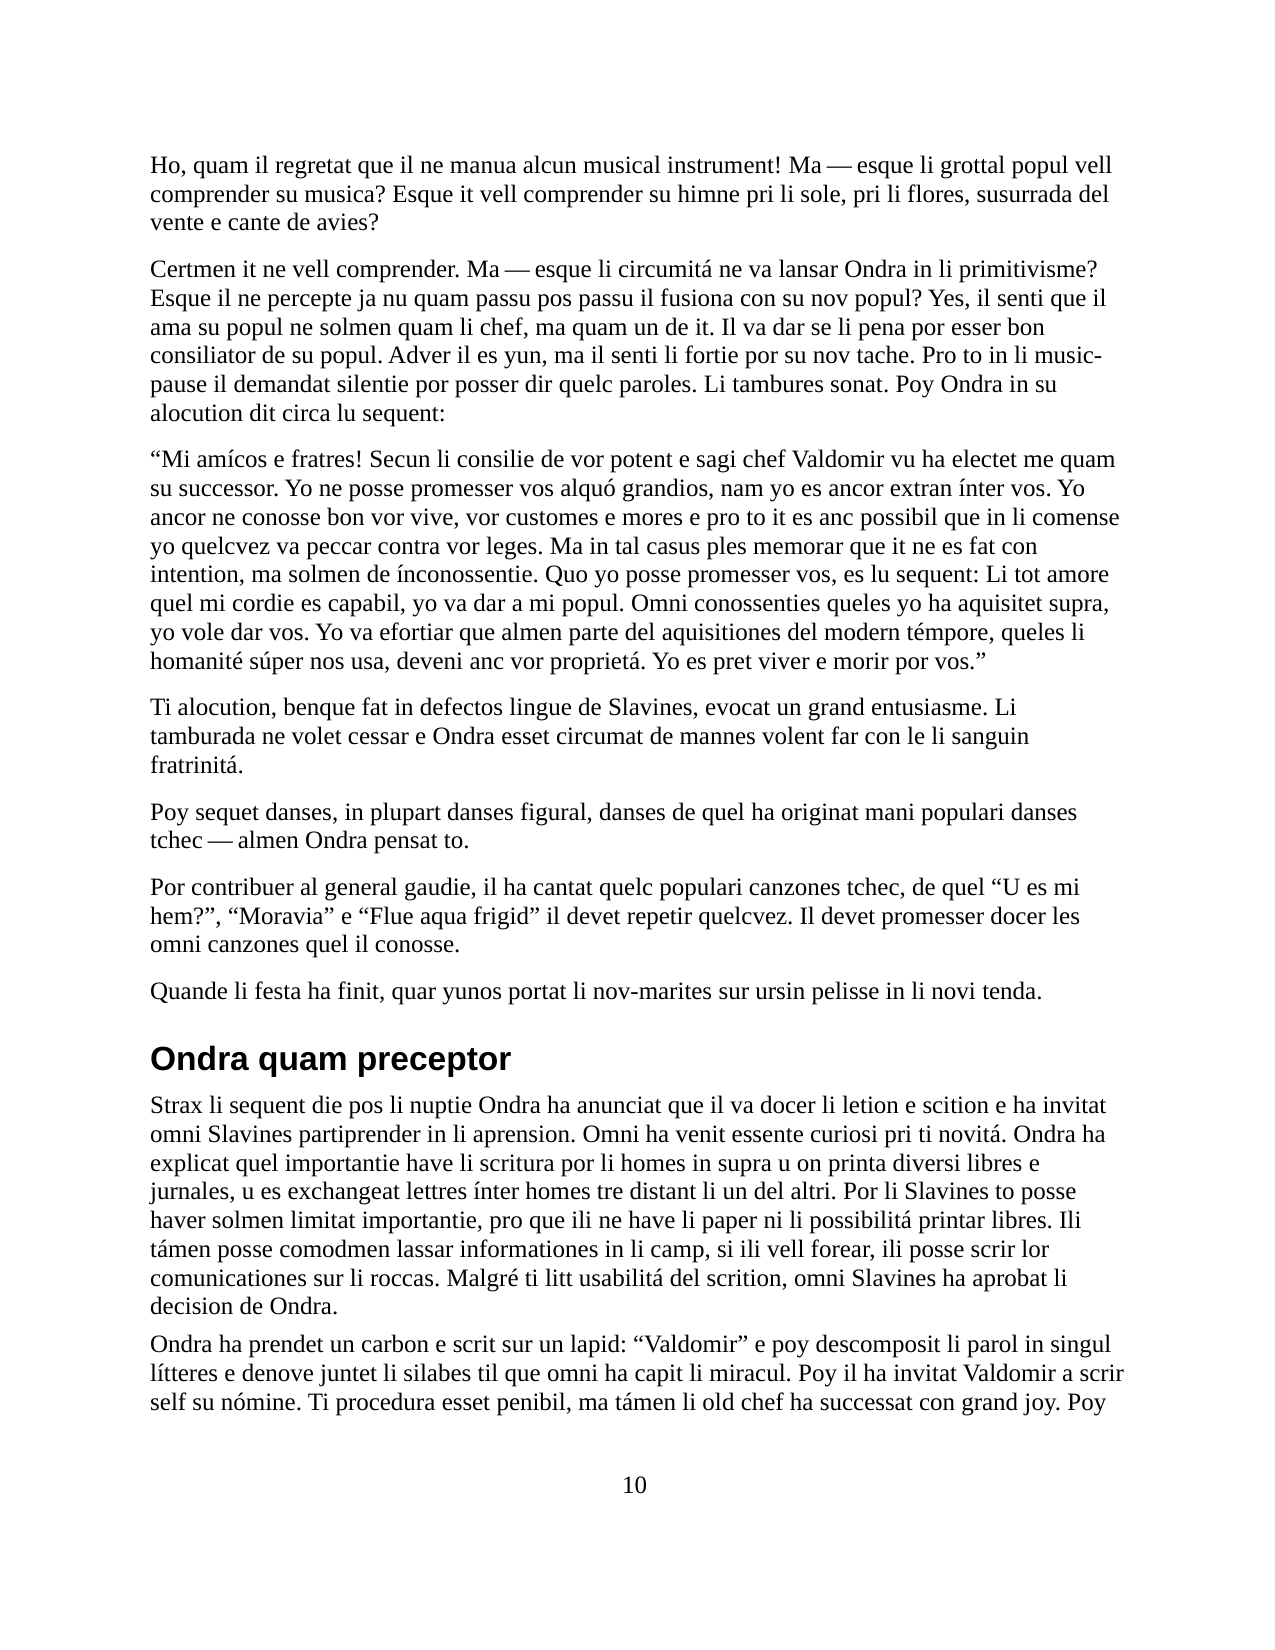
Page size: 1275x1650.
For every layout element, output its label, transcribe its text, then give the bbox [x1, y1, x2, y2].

text Certmen it ne vell comprender. Ma — esque li circumitá ne va lansar Ondra in li primitivisme? Esque il ne percepte ja nu quam passu pos passu il fusiona con su nov popul? Yes, il senti que il ama su popul ne solmen quam li chef, ma quam un de it. Il va dar se li pena por esser bon consiliator de su popul. Adver il es yun, ma il senti li fortie por su nov tache. Pro to in li music-pause il demandat silentie por posser dir quelc paroles. Li tambures sonat. Poy Ondra in su alocution dit circa lu sequent: [150, 254, 1125, 427]
text Ondra ha prendet un carbon e scrit sur un lapid: “Valdomir” e poy descomposit li parol in singul lítteres e denove juntet li silabes til que omni ha capit li miracul. Poy il ha invitat Valdomir a scrir self su nómine. Ti procedura esset penibil, ma támen li old chef ha successat con grand joy. Poy [150, 1329, 1125, 1415]
subtitle Ondra quam preceptor [150, 1039, 1125, 1078]
text Ti alocution, benque fat in defectos lingue de Slavines, evocat un grand entusiasme. Li tamburada ne volet cessar e Ondra esset circumat de mannes volent far con le li sanguin fratrinitá. [150, 692, 1125, 779]
text Strax li sequent die pos li nuptie Ondra ha anunciat que il va docer li letion e scition e ha invitat omni Slavines partiprender in li aprension. Omni ha venit essente curiosi pri ti novitá. Ondra ha explicat quel importantie have li scritura por li homes in supra u on printa diversi libres e jurnales, u es exchangeat lettres ínter homes tre distant li un del altri. Por li Slavines to posse haver solmen limitat importantie, pro que ili ne have li paper ni li possibilitá printar libres. Ili támen posse comodmen lassar informationes in li camp, si ili vell forear, ili posse scrir lor comunicationes sur li roccas. Malgré ti litt usabilitá del scrition, omni Slavines ha aprobat li decision de Ondra. [150, 1090, 1125, 1320]
text Quande li festa ha finit, quar yunos portat li nov-marites sur ursin pelisse in li novi tenda. [150, 976, 1125, 1005]
text Por contribuer al general gaudie, il ha cantat quelc populari canzones tchec, de quel “U es mi hem?”, “Moravia” e “Flue aqua frigid” il devet repetir quelcvez. Il devet promesser docer les omni canzones quel il conosse. [150, 872, 1125, 958]
text Poy sequet danses, in plupart danses figural, danses de quel ha originat mani populari danses tchec — almen Ondra pensat to. [150, 797, 1125, 854]
text Ho, quam il regretat que il ne manua alcun musical instrument! Ma — esque li grottal popul vell comprender su musica? Esque it vell comprender su himne pri li sole, pri li flores, susurrada del vente e cante de avies? [150, 150, 1125, 236]
text “Mi amícos e fratres! Secun li consilie de vor potent e sagi chef Valdomir vu ha electet me quam su successor. Yo ne posse promesser vos alquó grandios, nam yo es ancor extran ínter vos. Yo ancor ne conosse bon vor vive, vor customes e mores e pro to it es anc possibil que in li comense yo quelcvez va peccar contra vor leges. Ma in tal casus ples memorar que it ne es fat con intention, ma solmen de ínconossentie. Quo yo posse promesser vos, es lu sequent: Li tot amore quel mi cordie es capabil, yo va dar a mi popul. Omni conossenties queles yo ha aquisitet supra, yo vole dar vos. Yo va efortiar que almen parte del aquisitiones del modern témpore, queles li homanité súper nos usa, deveni anc vor proprietá. Yo es pret viver e morir por vos.” [150, 444, 1125, 674]
